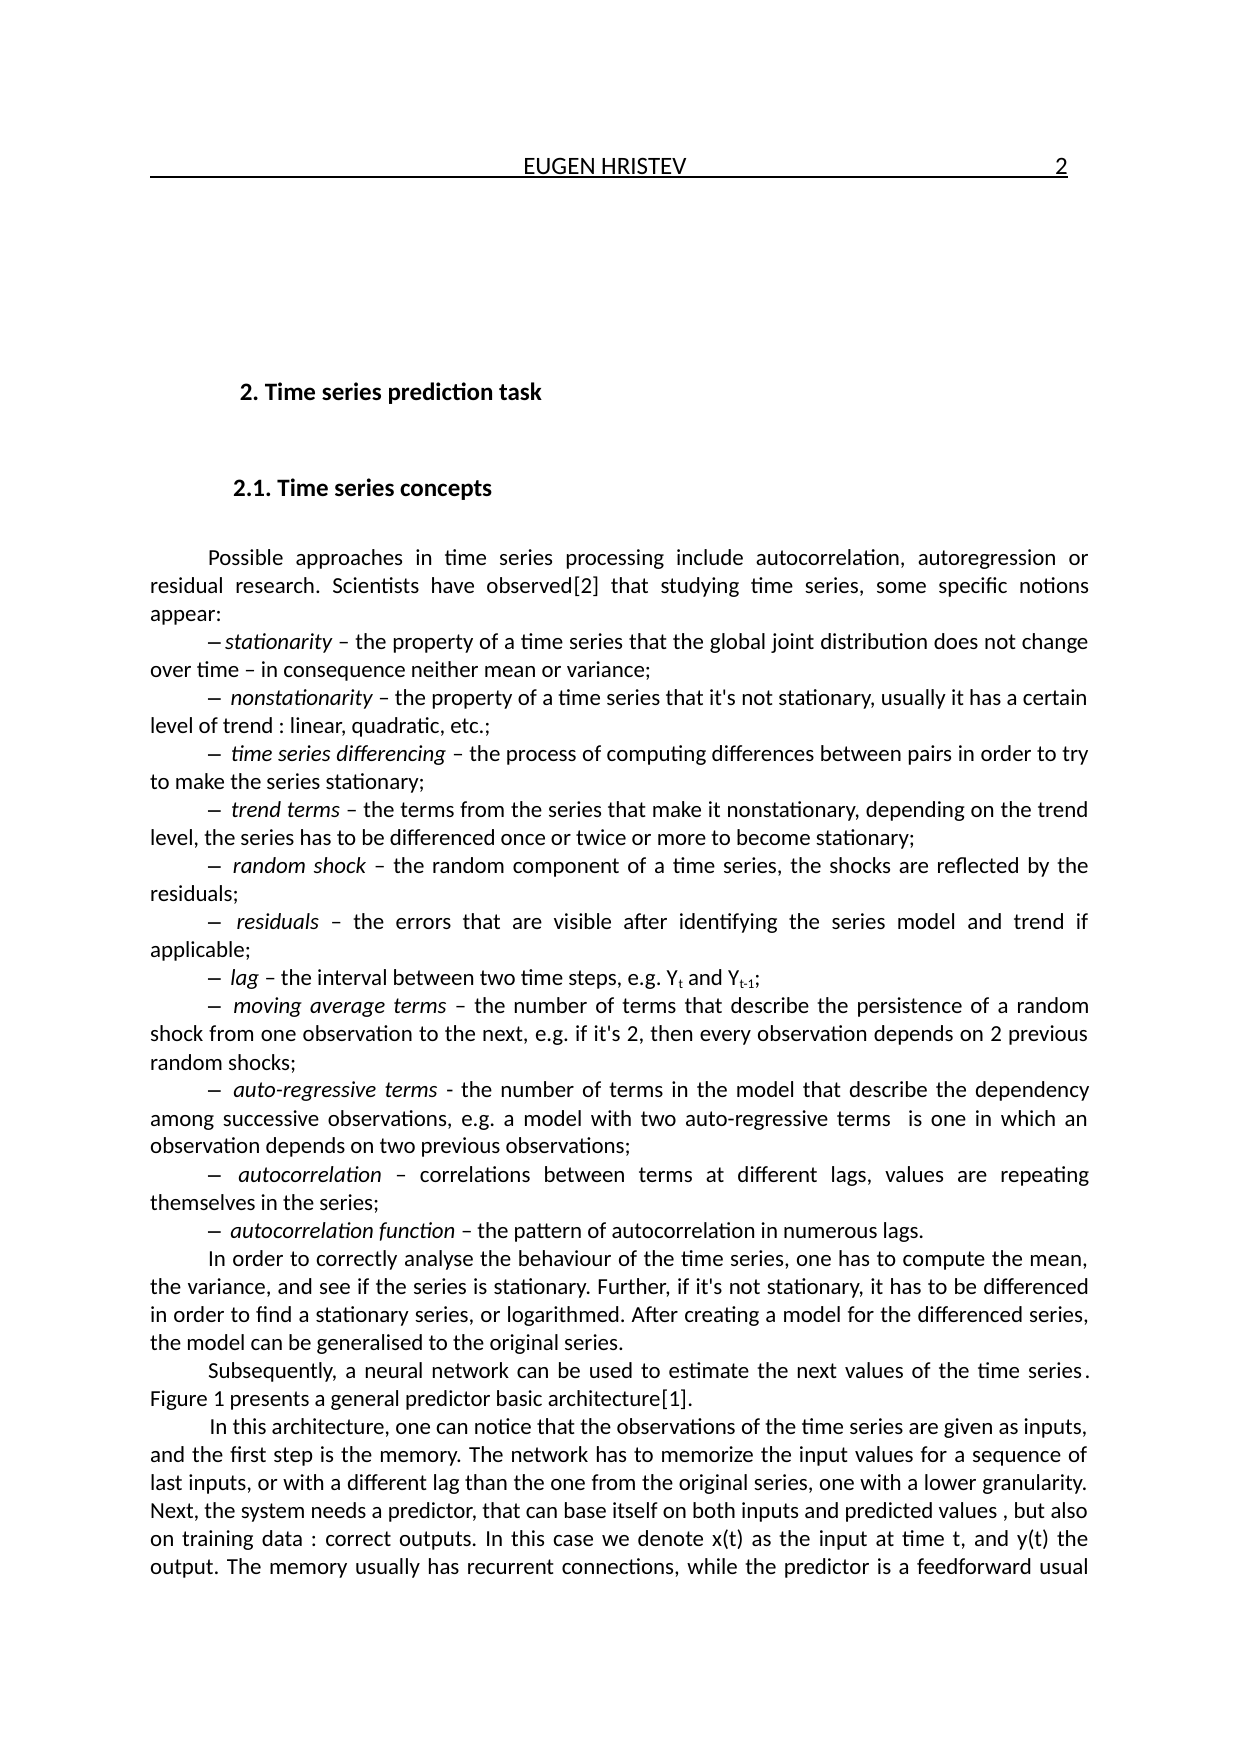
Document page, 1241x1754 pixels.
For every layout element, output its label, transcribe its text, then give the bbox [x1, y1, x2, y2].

list lag – the interval between two time steps, e.g. Yt and Yt-1; [150, 963, 1090, 992]
list nonstationarity – the property of a time series that it's not stationary, usually it has a certain level of trend : linear, quadratic, etc.; [150, 683, 1090, 739]
subtitle 2. Time series prediction task [195, 376, 1090, 407]
list residuals – the errors that are visible after identifying the series model and trend if applicable; [150, 907, 1090, 963]
list random shock – the random component of a time series, the shocks are reflected by the residuals; [150, 851, 1090, 907]
text In order to correctly analyse the behaviour of the time series, one has to compute the mean, the variance, and see if the series is stationary. Further, if it's not stationary, it has to be differenced in order to find a stationary series, or logarithmed. After creating a model for the differenced series, the model can be generalised to the original series. [150, 1244, 1090, 1356]
list time series differencing – the process of computing differences between pairs in order to try to make the series stationary; [150, 739, 1090, 795]
list moving average terms – the number of terms that describe the persistence of a random shock from one observation to the next, e.g. if it's 2, then every observation depends on 2 previous random shocks; [150, 992, 1090, 1076]
list trend terms – the terms from the series that make it nonstationary, depending on the trend level, the series has to be differenced once or twice or more to become stationary; [150, 795, 1090, 851]
text In this architecture, one can notice that the observations of the time series are given as inputs, and the first step is the memory. The network has to memorize the input values for a sequence of last inputs, or with a different lag than the one from the original series, one with a lower granularity. Next, the system needs a predictor, that can base itself on both inputs and predicted values , but also on training data : correct outputs. In this case we denote x(t) as the input at time t, and y(t) the output. The memory usually has recurrent connections, while the predictor is a feedforward usual [150, 1412, 1090, 1580]
list autocorrelation function – the pattern of autocorrelation in numerous lags. [150, 1216, 1090, 1244]
text Possible approaches in time series processing include autocorrelation, autoregression or residual research. Scientists have observed[2]⁠ that studying time series, some specific notions appear: [150, 543, 1090, 627]
list autocorrelation – correlations between terms at different lags, values are repeating themselves in the series; [150, 1160, 1090, 1216]
list auto-regressive terms - the number of terms in the model that describe the dependency among successive observations, e.g. a model with two auto-regressive terms is one in which an observation depends on two previous observations; [150, 1076, 1090, 1160]
text Subsequently, a neural network can be used to estimate the next values of the time series. Figure 1 presents a general predictor basic architecture[1]⁠. [150, 1356, 1090, 1412]
subtitle 2.1. Time series concepts [210, 472, 1090, 503]
list stationarity – the property of a time series that the global joint distribution does not change over time – in consequence neither mean or variance; [150, 627, 1090, 683]
